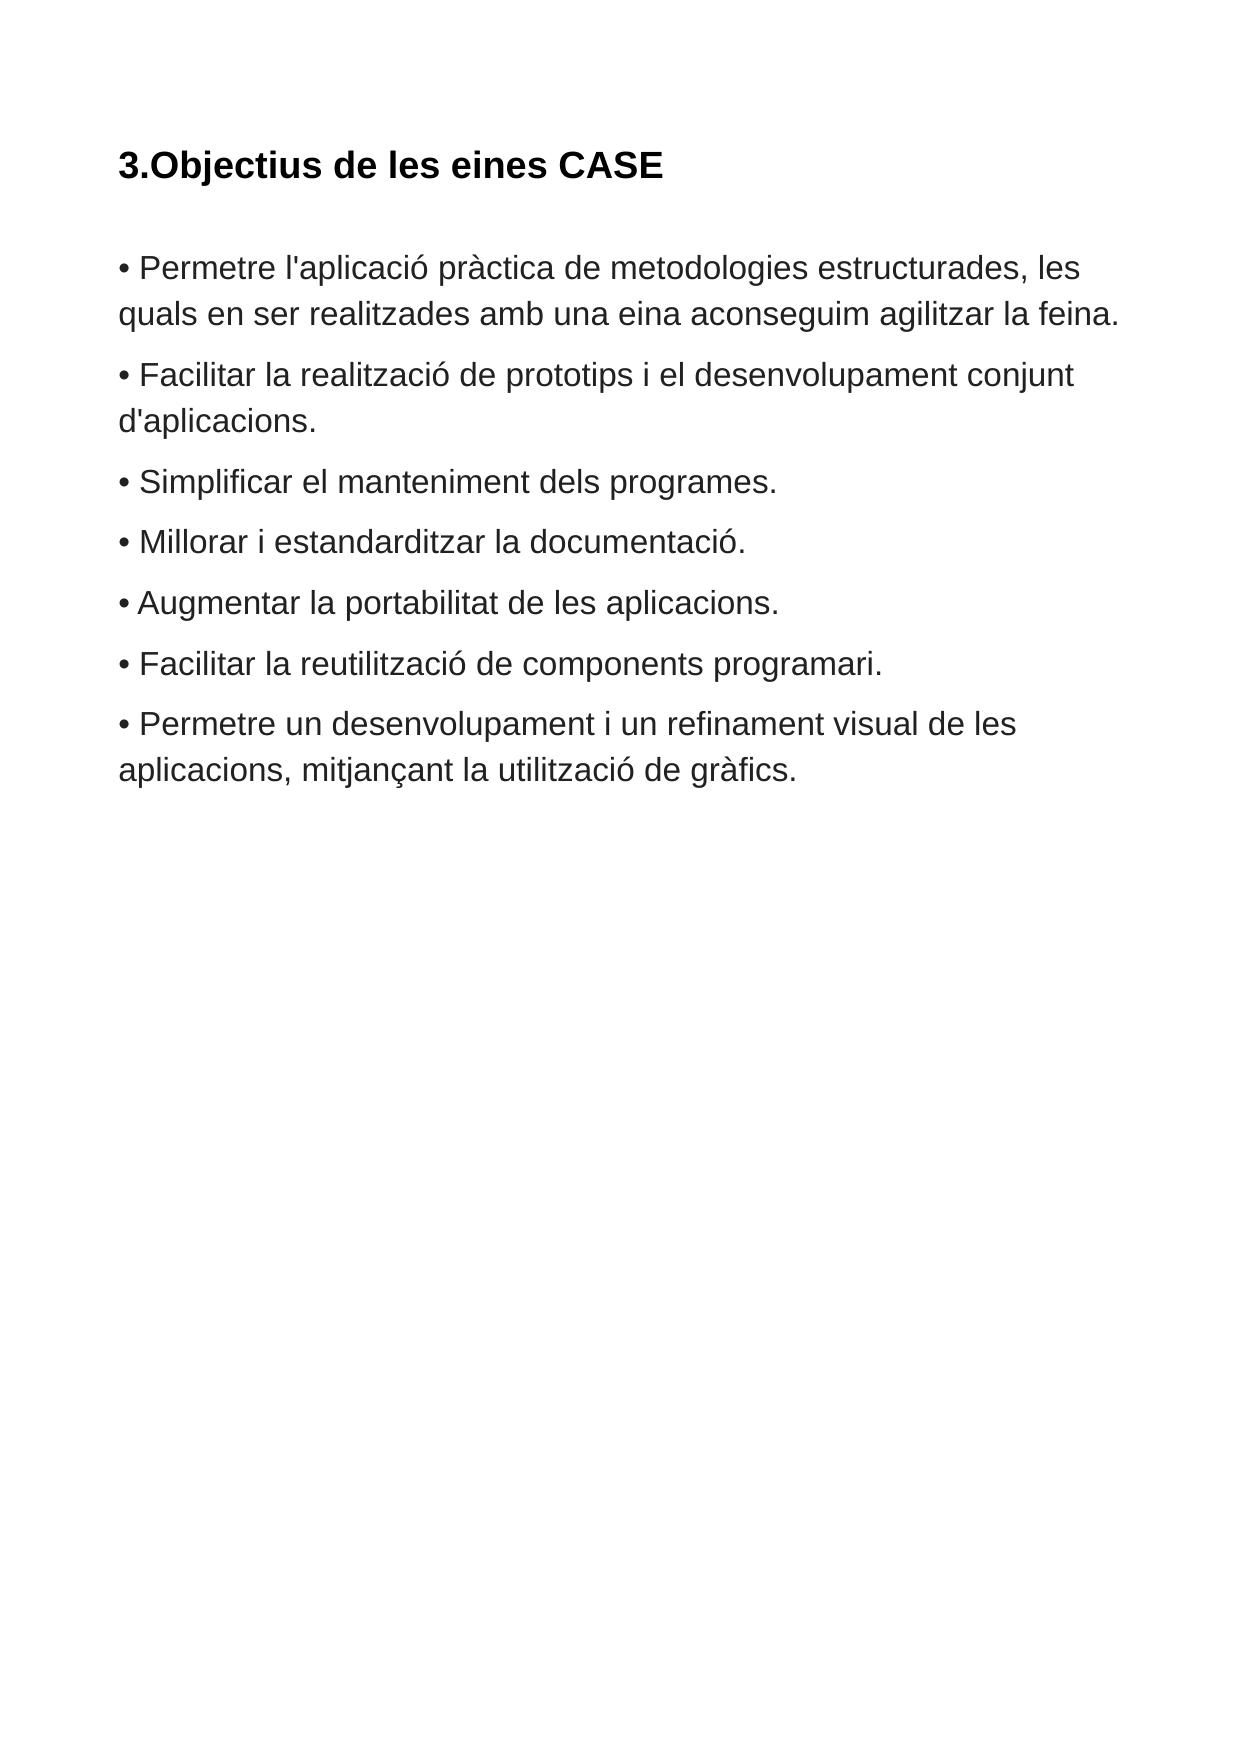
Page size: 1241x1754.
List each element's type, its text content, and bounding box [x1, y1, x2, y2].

text • Facilitar la reutilització de components programari. [118, 643, 1122, 682]
text • Permetre un desenvolupament i un refinament visual de les aplicacions, mitjançant la utilització de gràfics. [118, 704, 1122, 789]
text • Simplificar el manteniment dels programes. [118, 462, 1122, 500]
subtitle 3.Objectius de les eines CASE [118, 143, 1122, 187]
text • Permetre l'aplicació pràctica de metodologies estructurades, les quals en ser realitzades amb una eina aconseguim agilitzar la feina. [118, 248, 1122, 333]
text • Millorar i estandarditzar la documentació. [118, 522, 1122, 561]
text • Facilitar la realització de prototips i el desenvolupament conjunt d'aplicacions. [118, 355, 1122, 439]
text • Augmentar la portabilitat de les aplicacions. [118, 583, 1122, 621]
